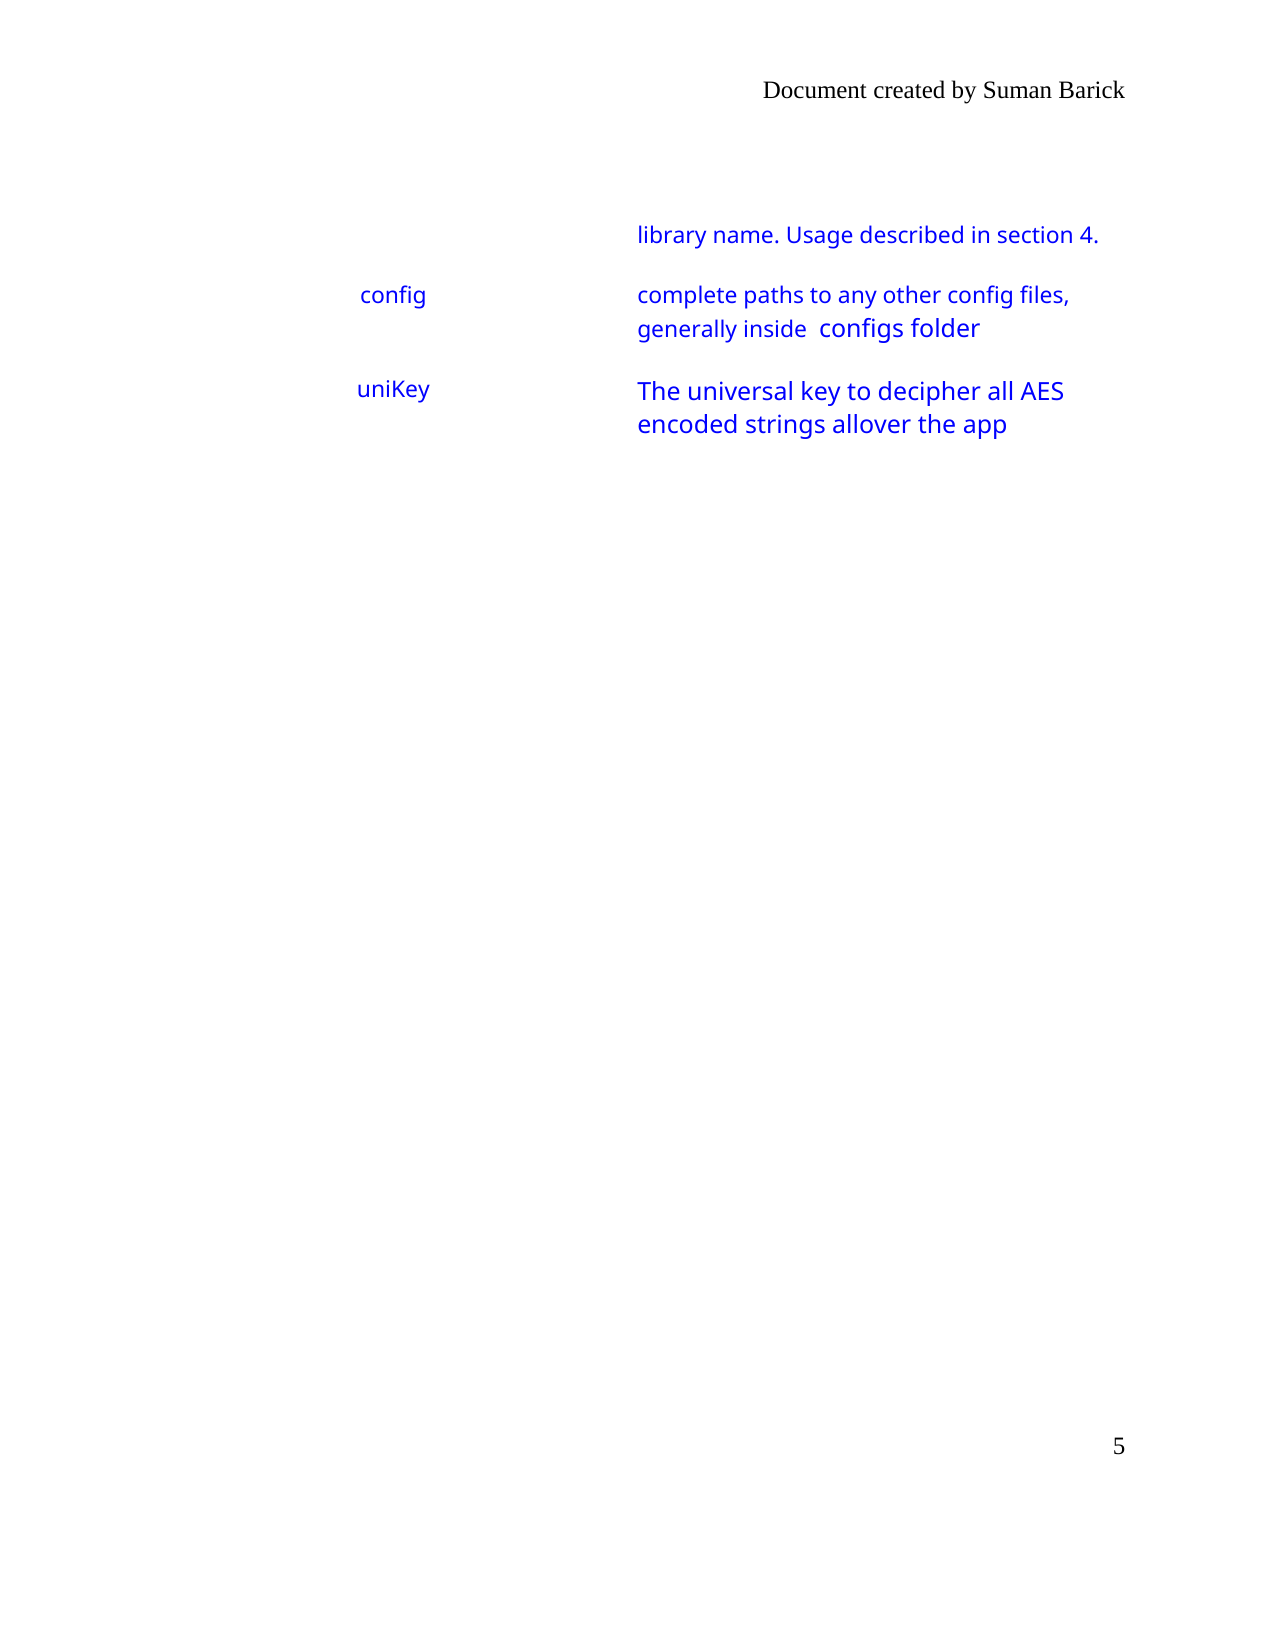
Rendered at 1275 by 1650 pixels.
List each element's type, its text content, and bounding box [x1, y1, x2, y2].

table_cell [149, 850, 637, 884]
table_cell [637, 578, 1125, 612]
table_cell [149, 509, 637, 543]
table_cell [149, 748, 637, 782]
table_cell config [149, 279, 637, 373]
table_cell library name. Usage described in section 4. [637, 219, 1125, 279]
table_cell [637, 748, 1125, 782]
table_cell [637, 850, 1125, 884]
table_cell [637, 509, 1125, 543]
table_cell [149, 680, 637, 714]
table_cell [637, 680, 1125, 714]
table_cell [637, 544, 1125, 577]
table_cell complete paths to any other config files, generally inside configs folder [637, 279, 1125, 373]
table_cell [149, 646, 637, 680]
table_cell [637, 646, 1125, 680]
table_cell [149, 612, 637, 646]
table_cell [637, 816, 1125, 850]
table_cell [637, 475, 1125, 509]
table_cell [637, 612, 1125, 646]
table_cell [149, 578, 637, 612]
table_cell [149, 475, 637, 509]
table_cell [637, 782, 1125, 816]
table_cell [637, 714, 1125, 748]
table_cell [149, 714, 637, 748]
table_cell [149, 219, 637, 279]
table_cell uniKey [149, 373, 637, 475]
table_cell [149, 816, 637, 850]
table_cell [149, 782, 637, 816]
table_cell [149, 544, 637, 577]
table_cell The universal key to decipher all AES encoded strings allover the app [637, 373, 1125, 475]
